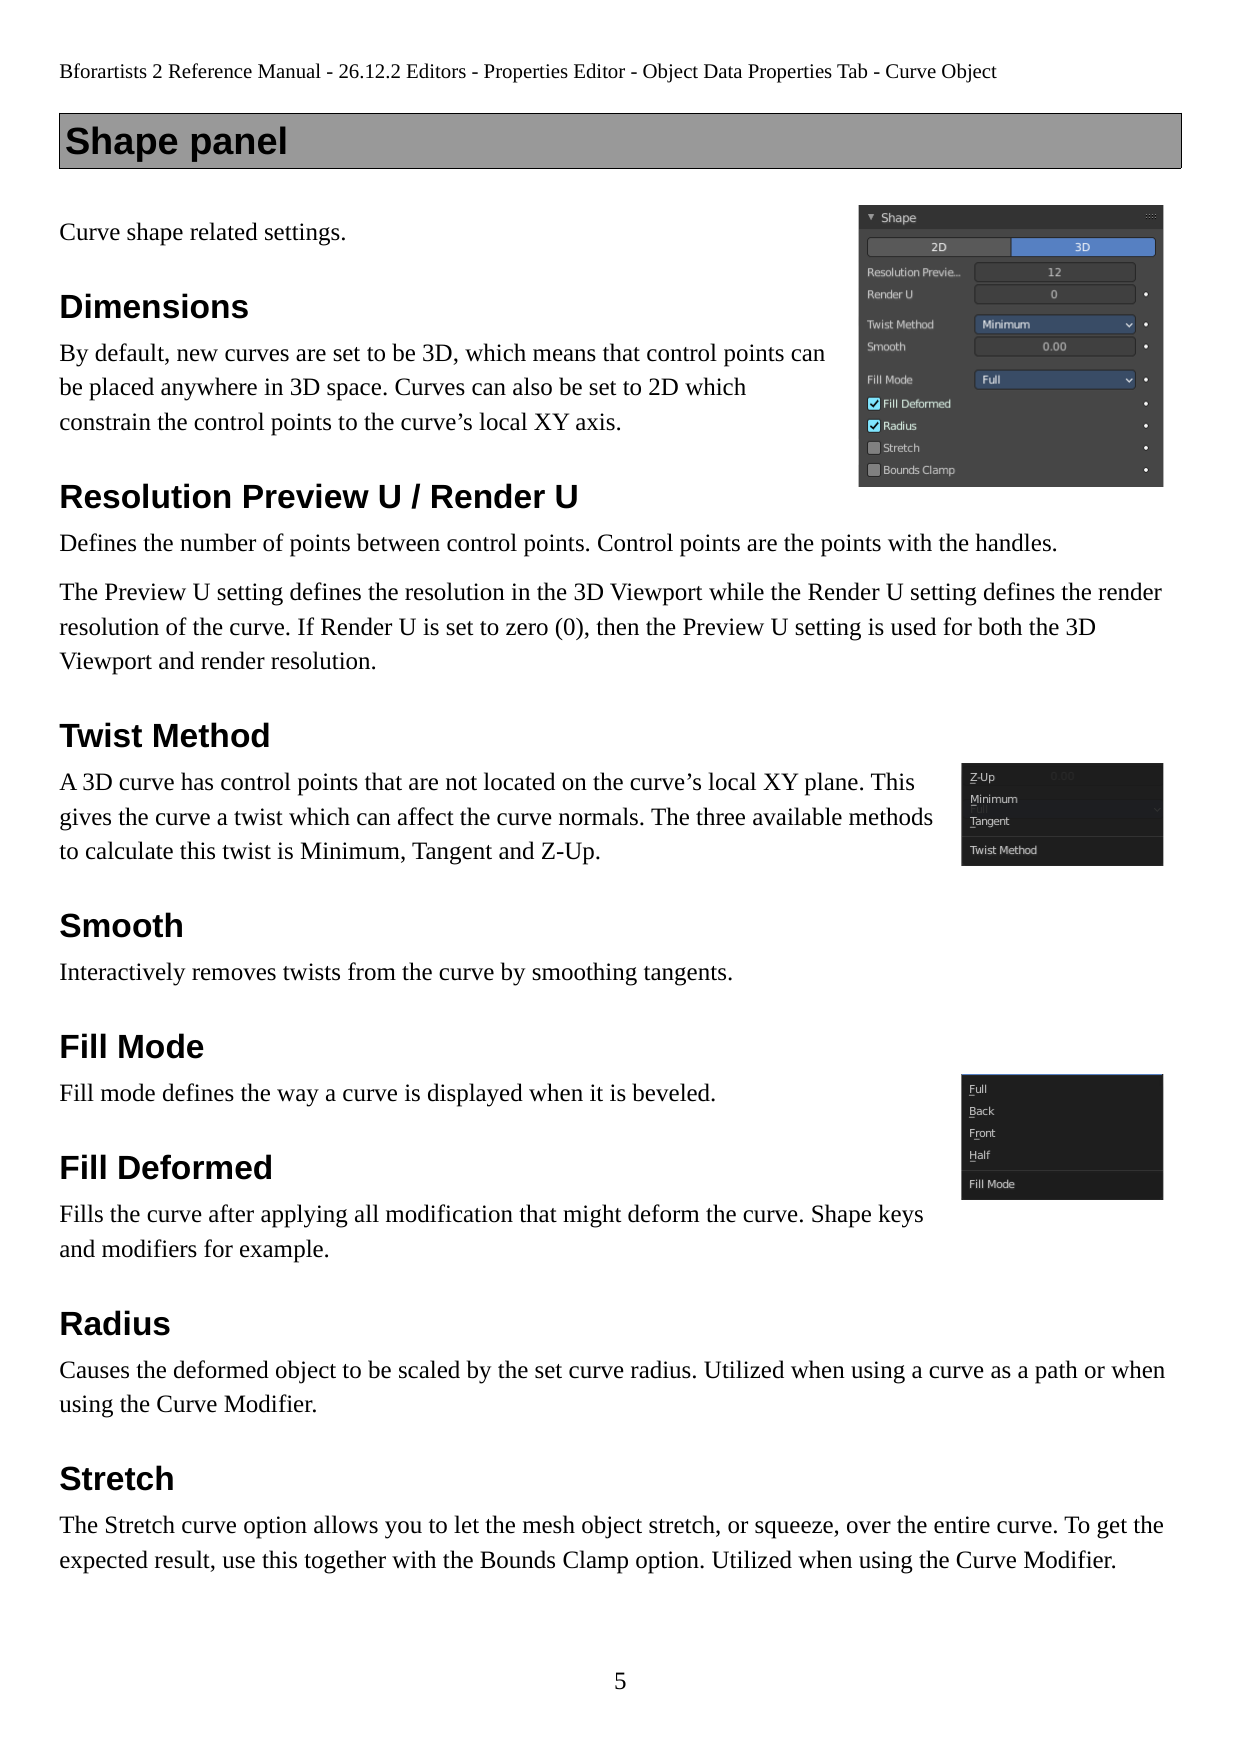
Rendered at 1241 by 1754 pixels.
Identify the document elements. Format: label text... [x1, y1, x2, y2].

subtitle Dimensions [59, 287, 858, 326]
picture [961, 763, 1164, 866]
picture [858, 205, 1164, 487]
text A 3D curve has control points that are not located on the curve’s local XY plane. This gives the curve a twist which can affect the curve normals. The three available methods to calculate this twist is Minimum, Tangent and Z-Up. [59, 767, 961, 865]
subtitle [1164, 287, 1181, 326]
text The Stretch curve option allows you to let the mesh object stretch, or squeeze, over the entire curve. To get the expected result, use this together with the Bounds Clamp option. Utilized when using the Curve Modifier. [59, 1510, 1181, 1573]
text Defines the number of points between control points. Control points are the points with the handles. [59, 528, 1181, 557]
picture [961, 1074, 1164, 1200]
text Fills the curve after applying all modification that might deform the curve. Shape keys and modifiers for example. [59, 1199, 1181, 1262]
text The Preview U setting defines the resolution in the 3D Viewport while the Render U setting defines the render resolution of the curve. If Render U is set to zero (0), then the Preview U setting is used for both the 3D Viewport and render resolution. [59, 577, 1181, 675]
text By default, new curves are set to be 3D, which means that control points can be placed anywhere in 3D space. Curves can also be set to 2D which constrain the control points to the curve’s local XY axis. [59, 338, 858, 436]
subtitle Smooth [59, 906, 1181, 944]
subtitle Fill Deformed [59, 1148, 961, 1187]
subtitle Stretch [59, 1459, 1181, 1498]
subtitle Twist Method [59, 716, 1181, 754]
text Causes the deformed object to be scaled by the set curve radius. Utilized when using a curve as a path or when using the Curve Modifier. [59, 1355, 1181, 1418]
subtitle [1164, 1148, 1181, 1187]
subtitle Fill Mode [59, 1027, 1181, 1066]
table_header Shape panel [60, 114, 1181, 168]
text Curve shape related settings. [59, 217, 858, 246]
text Fill mode defines the way a curve is displayed when it is beveled. [59, 1078, 961, 1107]
subtitle Resolution Preview U / Render U [59, 477, 1181, 516]
text Interactively removes twists from the curve by smoothing tangents. [59, 957, 1181, 986]
subtitle Radius [59, 1303, 1181, 1342]
